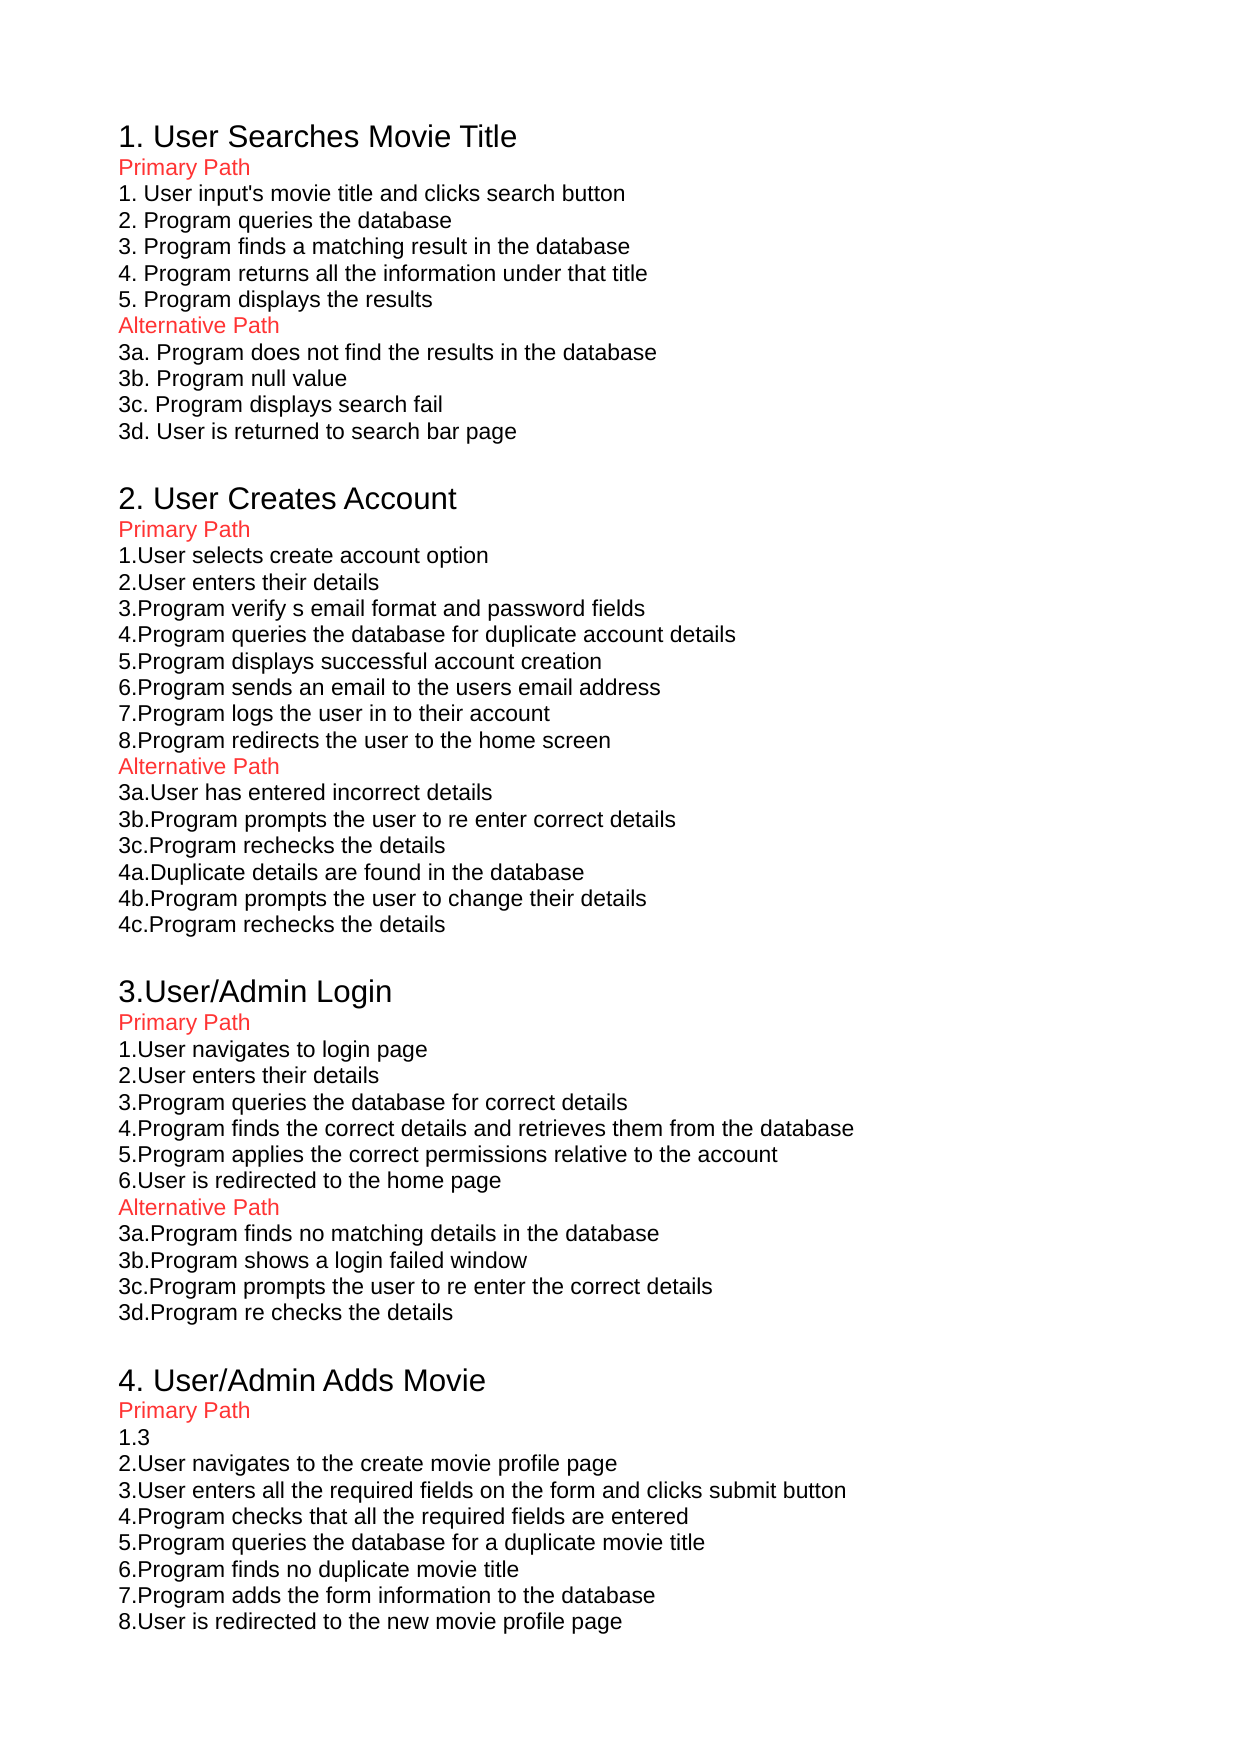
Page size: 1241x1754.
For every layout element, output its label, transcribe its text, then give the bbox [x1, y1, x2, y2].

text 3.User enters all the required fields on the form and clicks submit button [118, 1477, 1122, 1503]
text 3c.Program prompts the user to re enter the correct details [118, 1273, 1122, 1299]
text 4.Program queries the database for duplicate account details [118, 621, 1122, 648]
text 2. User Creates Account [118, 480, 1122, 516]
text 4. User/Admin Adds Movie [118, 1362, 1122, 1397]
text 8.User is redirected to the new movie profile page [118, 1608, 1122, 1635]
text 6.Program finds no duplicate movie title [118, 1556, 1122, 1582]
text 2. Program queries the database [118, 207, 1122, 233]
text 3c. Program displays search fail [118, 391, 1122, 418]
text 4a.Duplicate details are found in the database [118, 858, 1122, 885]
text Alternative Path [118, 753, 1122, 779]
text 6.User is redirected to the home page [118, 1167, 1122, 1194]
text 3a.Program finds no matching details in the database [118, 1220, 1122, 1247]
text 1. User input's movie title and clicks search button [118, 180, 1122, 207]
text 2.User enters their details [118, 1062, 1122, 1088]
text Primary Path [118, 1009, 1122, 1036]
text 5.Program displays successful account creation [118, 648, 1122, 674]
text 3d.Program re checks the details [118, 1299, 1122, 1326]
text 7.Program adds the form information to the database [118, 1582, 1122, 1608]
text 3c.Program rechecks the details [118, 832, 1122, 858]
text Alternative Path [118, 312, 1122, 338]
text 8.Program redirects the user to the home screen [118, 727, 1122, 753]
text Alternative Path [118, 1194, 1122, 1220]
text 2.User navigates to the create movie profile page [118, 1450, 1122, 1477]
text 3a.User has entered incorrect details [118, 779, 1122, 806]
text 5.Program queries the database for a duplicate movie title [118, 1529, 1122, 1556]
text 1.3 [118, 1424, 1122, 1450]
text 1.User navigates to login page [118, 1036, 1122, 1062]
text 2.User enters their details [118, 568, 1122, 595]
text 3.User/Admin Login [118, 973, 1122, 1009]
text 3.Program queries the database for correct details [118, 1088, 1122, 1115]
text 3b.Program shows a login failed window [118, 1247, 1122, 1273]
text 3d. User is returned to search bar page [118, 418, 1122, 444]
text Primary Path [118, 516, 1122, 542]
text 3.Program verify s email format and password fields [118, 595, 1122, 621]
text Primary Path [118, 154, 1122, 180]
text 3b.Program prompts the user to re enter correct details [118, 806, 1122, 832]
text 4b.Program prompts the user to change their details [118, 885, 1122, 911]
text 4.Program finds the correct details and retrieves them from the database [118, 1115, 1122, 1141]
text 5.Program applies the correct permissions relative to the account [118, 1141, 1122, 1167]
text 7.Program logs the user in to their account [118, 700, 1122, 727]
text 5. Program displays the results [118, 286, 1122, 312]
text 3a. Program does not find the results in the database [118, 338, 1122, 365]
text Primary Path [118, 1397, 1122, 1424]
text 4. Program returns all the information under that title [118, 259, 1122, 286]
text 4c.Program rechecks the details [118, 911, 1122, 937]
text 3b. Program null value [118, 365, 1122, 391]
text 1. User Searches Movie Title [118, 118, 1122, 154]
text 6.Program sends an email to the users email address [118, 674, 1122, 700]
text 4.Program checks that all the required fields are entered [118, 1503, 1122, 1529]
text 3. Program finds a matching result in the database [118, 233, 1122, 259]
text 1.User selects create account option [118, 542, 1122, 568]
